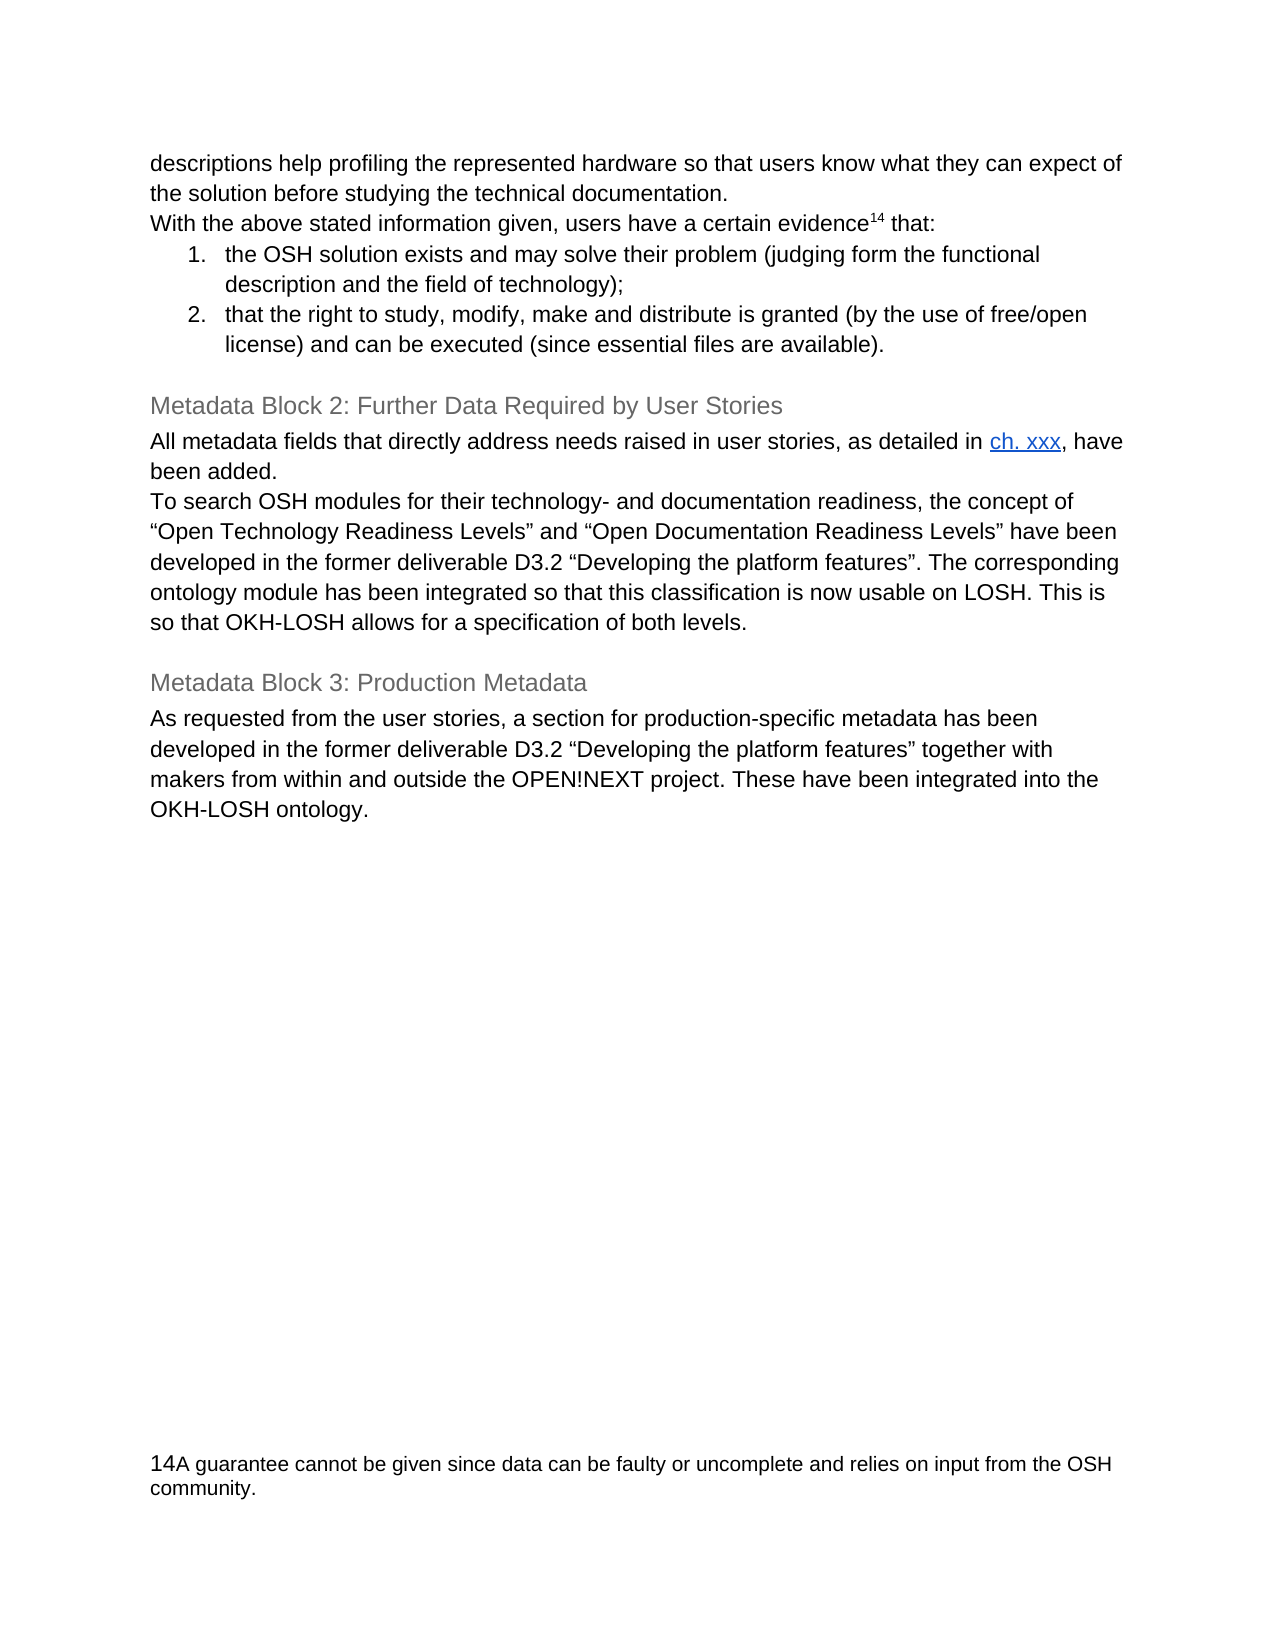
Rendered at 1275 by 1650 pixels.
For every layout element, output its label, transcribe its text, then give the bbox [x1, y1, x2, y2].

text A guarantee cannot be given since data can be faulty or uncomplete and relies on input from the OSH community. [150, 1450, 1125, 1500]
text As requested from the user stories, a section for production-specific metadata has been developed in the former deliverable D3.2 “Developing the platform features” together with makers from within and outside the OPEN!NEXT project. These have been integrated into the OKH-LOSH ontology. [150, 705, 1125, 822]
list the OSH solution exists and may solve their problem (judging form the functional description and the field of technology); [187, 241, 1125, 297]
list that the right to study, modify, make and distribute is granted (by the use of free/open license) and can be executed (since essential files are available). [187, 301, 1125, 358]
subtitle Metadata Block 2: Further Data Required by User Stories [150, 391, 1125, 419]
text To search OSH modules for their technology- and documentation readiness, the concept of “Open Technology Readiness Levels” and “Open Documentation Readiness Levels” have been developed in the former deliverable D3.2 “Developing the platform features”. The corresponding ontology module has been integrated so that this classification is now usable on LOSH. This is so that OKH-LOSH allows for a specification of both levels. [150, 488, 1125, 635]
subtitle Metadata Block 3: Production Metadata [150, 668, 1125, 697]
text All metadata fields that directly address needs raised in user stories, as detailed in ch. xxx, have been added. [150, 428, 1125, 484]
text With the above stated information given, users have a certain evidence that: [150, 210, 1125, 237]
text descriptions help profiling the represented hardware so that users know what they can expect of the solution before studying the technical documentation. [150, 150, 1125, 207]
